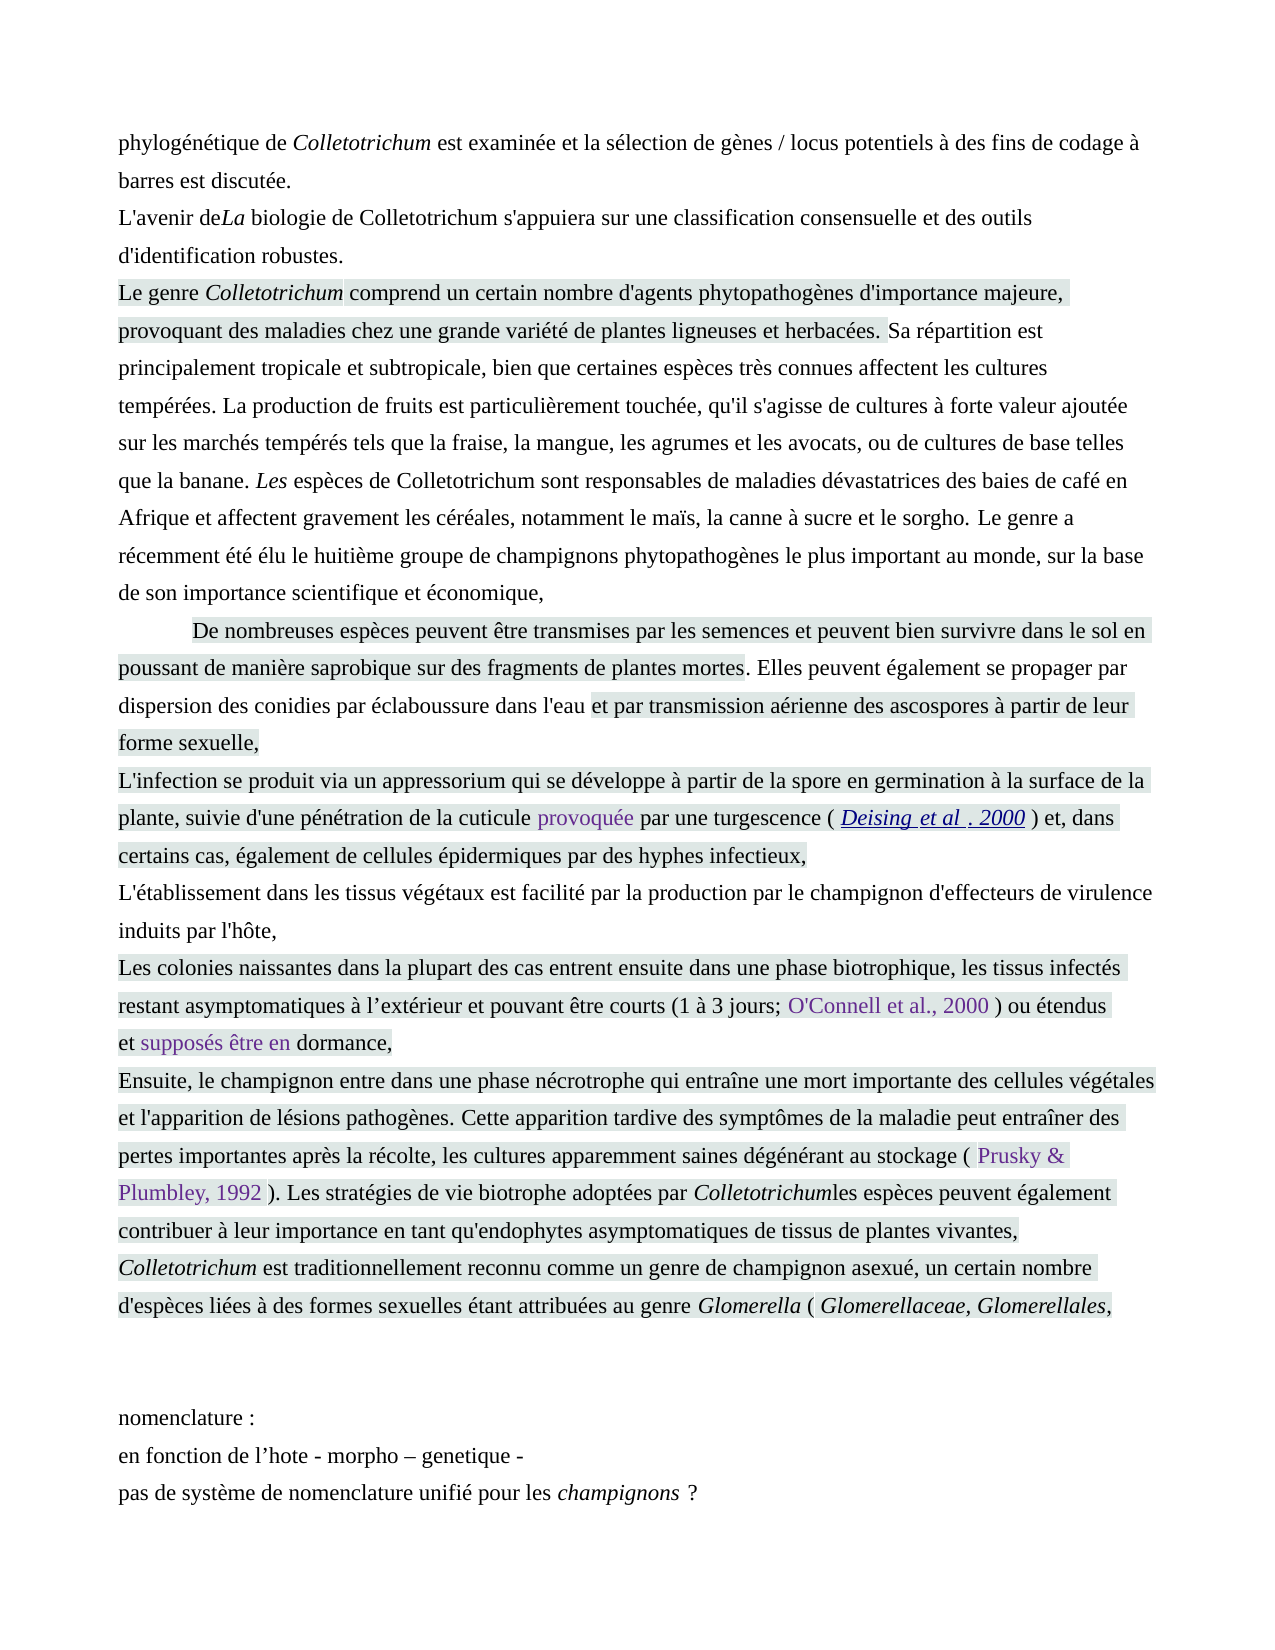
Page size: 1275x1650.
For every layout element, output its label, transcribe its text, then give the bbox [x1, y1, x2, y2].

text L'infection se produit via un appressorium qui se développe à partir de la spore en germination à la surface de la plante, suivie d'une pénétration de la cuticule provoquée par une turgescence ( Deising et al . 2000 ) et, dans certains cas, également de cellules épidermiques par des hyphes infectieux, [118, 756, 1157, 868]
text en fonction de l’hote - morpho – genetique - [118, 1431, 1157, 1468]
text Le genre Colletotrichum comprend un certain nombre d'agents phytopathogènes d'importance majeure, provoquant des maladies chez une grande variété de plantes ligneuses et herbacées. Sa répartition est principalement tropicale et subtropicale, bien que certaines espèces très connues affectent les cultures tempérées. La production de fruits est particulièrement touchée, qu'il s'agisse de cultures à forte valeur ajoutée sur les marchés tempérés tels que la fraise, la mangue, les agrumes et les avocats, ou de cultures de base telles que la banane. Les espèces de Colletotrichum sont responsables de maladies dévastatrices des baies de café en Afrique et affectent gravement les céréales, notamment le maïs, la canne à sucre et le sorgho. Le genre a récemment été élu le huitième groupe de champignons phytopathogènes le plus important au monde, sur la base de son importance scientifique et économique, [118, 268, 1157, 606]
text L'avenir deLa biologie de Colletotrichum s'appuiera sur une classification consensuelle et des outils d'identification robustes. [118, 193, 1157, 268]
text L'établissement dans les tissus végétaux est facilité par la production par le champignon d'effecteurs de virulence induits par l'hôte, [118, 868, 1157, 943]
text phylogénétique de Colletotrichum est examinée et la sélection de gènes / locus potentiels à des fins de codage à barres est discutée. [118, 118, 1157, 193]
text nomenclature : [118, 1393, 1157, 1431]
text Les colonies naissantes dans la plupart des cas entrent ensuite dans une phase biotrophique, les tissus infectés restant asymptomatiques à l’extérieur et pouvant être courts (1 à 3 jours; O'Connell et al., 2000 ) ou étendus et supposés être en dormance, [118, 943, 1157, 1056]
text Ensuite, le champignon entre dans une phase nécrotrophe qui entraîne une mort importante des cellules végétales et l'apparition de lésions pathogènes. Cette apparition tardive des symptômes de la maladie peut entraîner des pertes importantes après la récolte, les cultures apparemment saines dégénérant au stockage ( Prusky & Plumbley, 1992 ). Les stratégies de vie biotrophe adoptées par Colletotrichumles espèces peuvent également contribuer à leur importance en tant qu'endophytes asymptomatiques de tissus de plantes vivantes, [118, 1056, 1157, 1243]
text Colletotrichum est traditionnellement reconnu comme un genre de champignon asexué, un certain nombre d'espèces liées à des formes sexuelles étant attribuées au genre Glomerella ( Glomerellaceae, Glomerellales, [118, 1243, 1157, 1318]
text De nombreuses espèces peuvent être transmises par les semences et peuvent bien survivre dans le sol en poussant de manière saprobique sur des fragments de plantes mortes. Elles peuvent également se propager par dispersion des conidies par éclaboussure dans l'eau et par transmission aérienne des ascospores à partir de leur forme sexuelle, [118, 606, 1157, 756]
text pas de système de nomenclature unifié pour les champignons ? [118, 1468, 1157, 1506]
